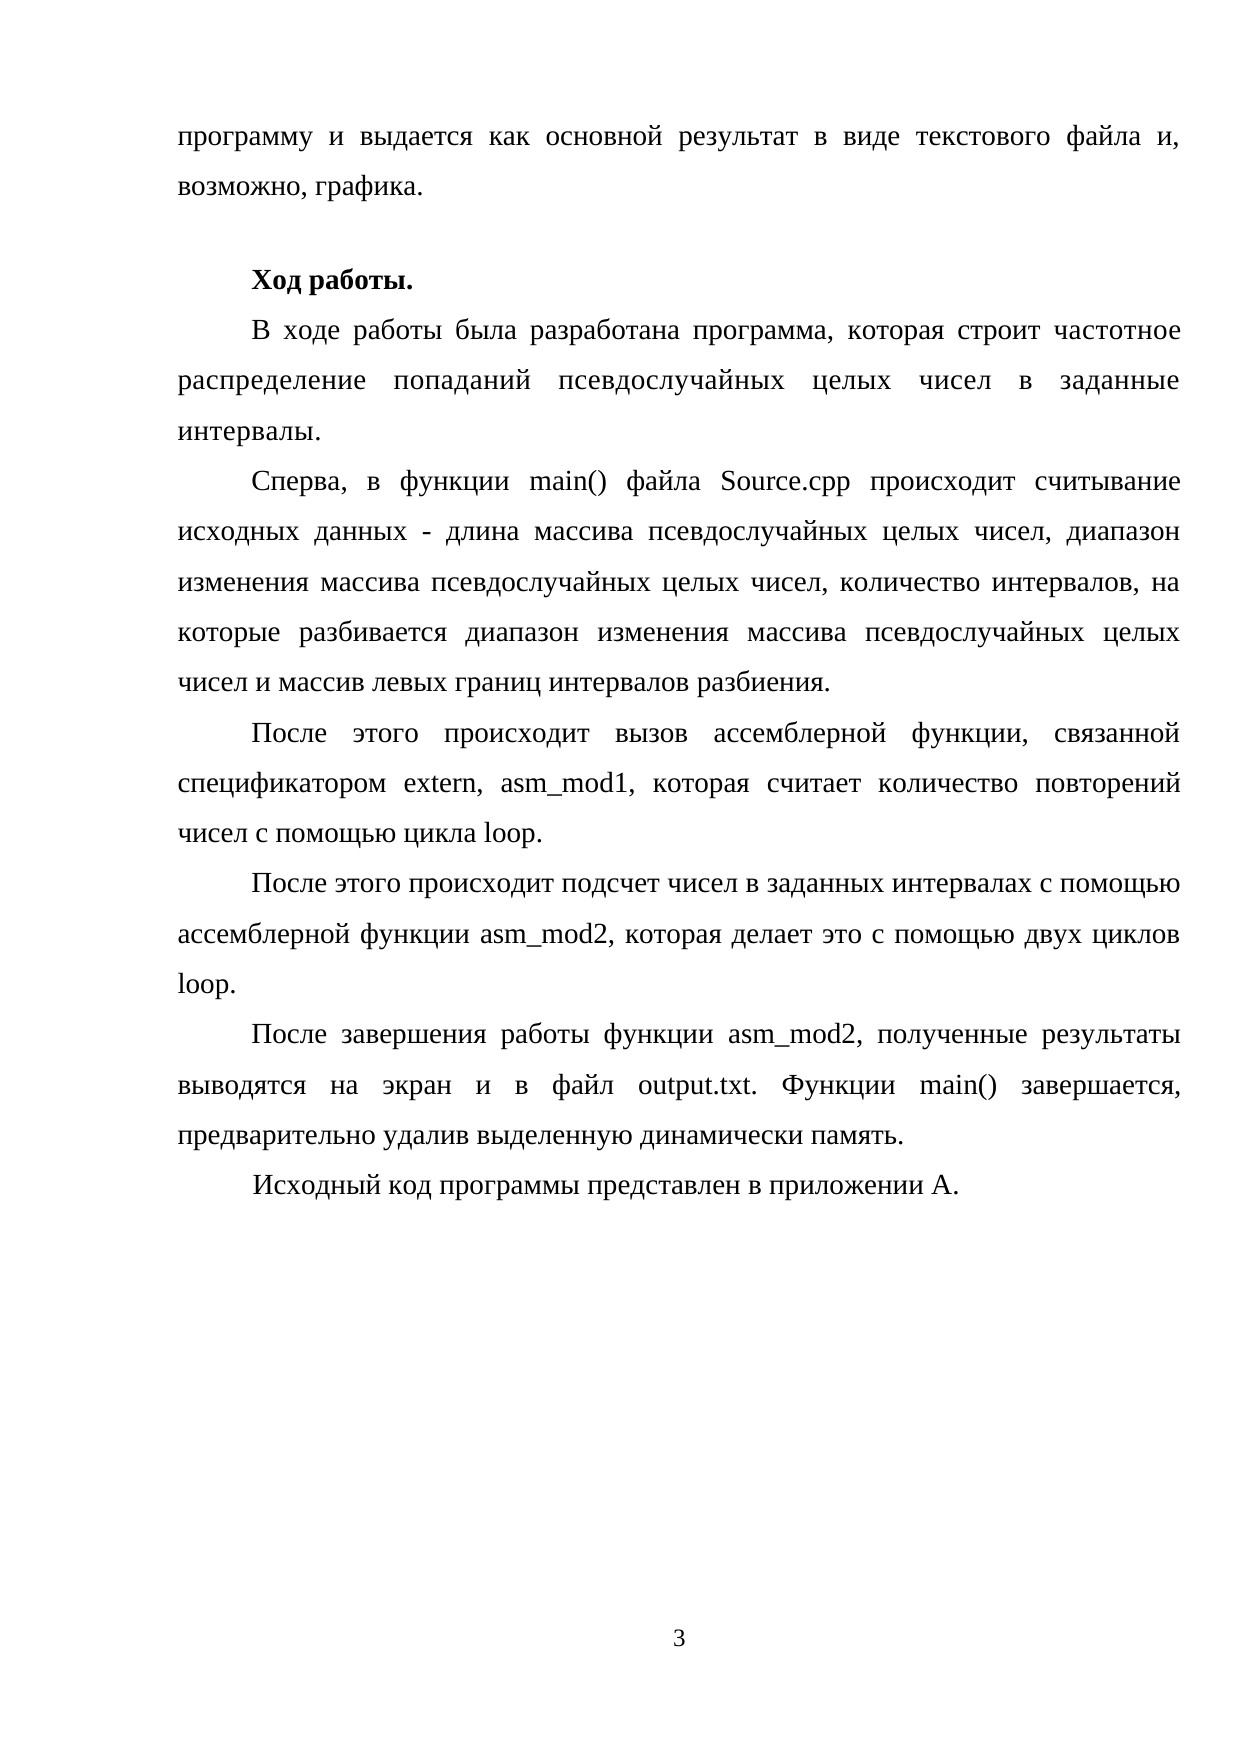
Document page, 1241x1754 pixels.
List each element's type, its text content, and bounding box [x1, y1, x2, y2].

text После завершения работы функции asm_mod2, полученные результаты выводятся на экран и в файл output.txt. Функции main() завершается, предварительно удалив выделенную динамически память. [177, 1017, 1181, 1151]
text После этого происходит подсчет чисел в заданных интервалах с помощью ассемблерной функции asm_mod2, которая делает это с помощью двух циклов loop. [177, 866, 1181, 1000]
text В ходе работы была разработана программа, которая строит частотное распределение попаданий псевдослучайных целых чисел в заданные интервалы. [177, 312, 1181, 446]
text После этого происходит вызов ассемблерной функции, связанной спецификатором extern, asm_mod1, которая считает количество повторений чисел с помощью цикла loop. [177, 715, 1181, 849]
list Исходный код программы представлен в приложении А. [215, 1167, 1181, 1201]
text программу и выдается как основной результат в виде текстового файла и, возможно, графика. [177, 118, 1181, 202]
text Сперва, в функции main() файла Source.cpp происходит считывание исходных данных - длина массива псевдослучайных целых чисел, диапазон изменения массива псевдослучайных целых чисел, количество интервалов, на которые разбивается диапазон изменения массива псевдослучайных целых чисел и массив левых границ интервалов разбиения. [177, 463, 1181, 698]
text Ход работы. [177, 262, 1181, 295]
